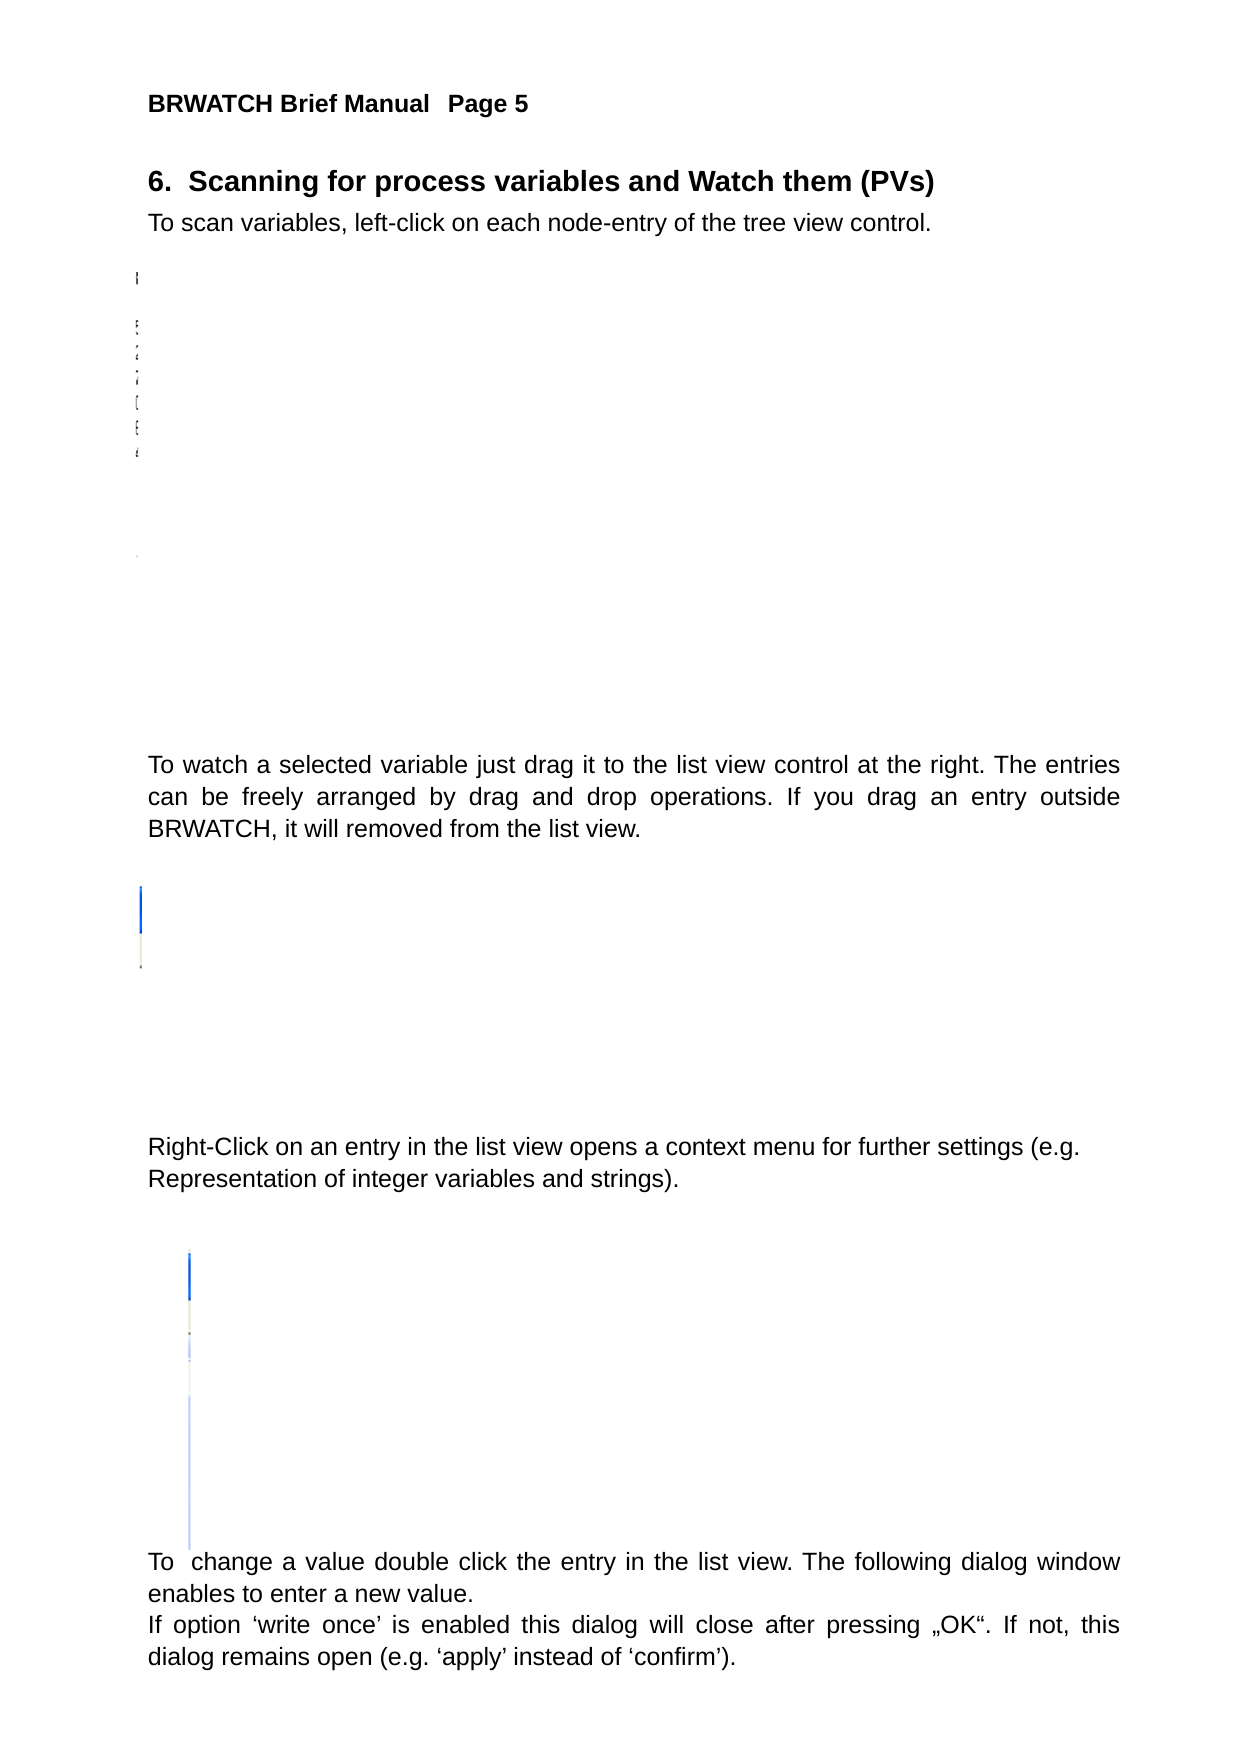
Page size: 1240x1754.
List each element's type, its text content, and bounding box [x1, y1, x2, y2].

text Right-Click on an entry in the list view opens a context menu for further settings (e.g. [148, 1132, 1122, 1161]
text If option ‘write once’ is enabled this dialog will close after pressing „OK“. If not, this dialog remains open (e.g. ‘apply’ instead of ‘confirm’). [148, 1611, 1122, 1671]
text Representation of integer variables and strings). [148, 1164, 1122, 1193]
text To change a value double click the entry in the list view. The following dialog window enables to enter a new value. [148, 1547, 1122, 1607]
text To watch a selected variable just drag it to the list view control at the right. The entries can be freely arranged by drag and drop operations. If you drag an entry outside BRWATCH, it will removed from the list view. [148, 750, 1122, 842]
subtitle 6. Scanning for process variables and Watch them (PVs) [148, 164, 1122, 197]
text To scan variables, left-click on each node-entry of the tree view control. [148, 208, 1122, 237]
